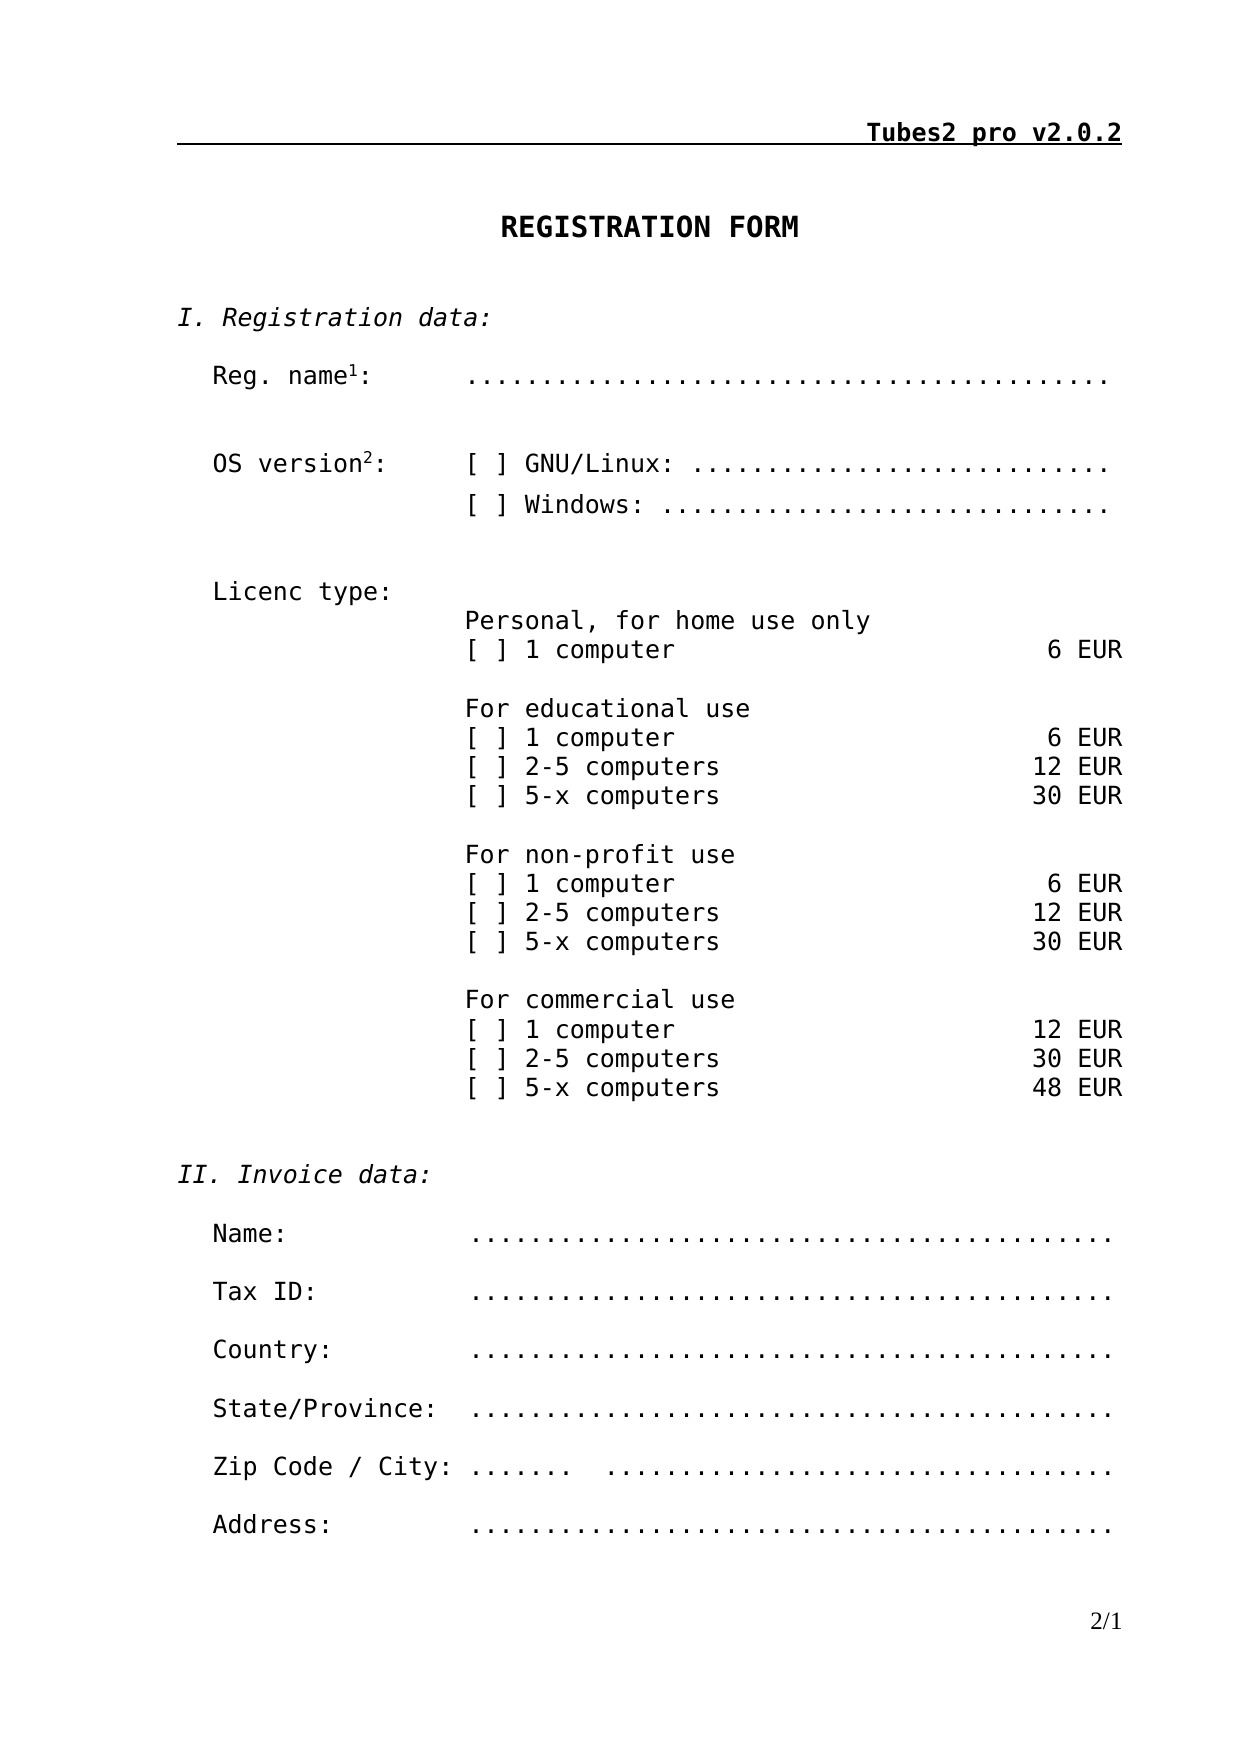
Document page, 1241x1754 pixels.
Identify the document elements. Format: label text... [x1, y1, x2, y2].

text OS version2: [ ] GNU/Linux: ............................ [212, 449, 1122, 478]
text Name: ........................................... [212, 1219, 1122, 1248]
text [ ] 1 computer 6 EUR [212, 869, 1122, 898]
text Zip Code / City: ....... .................................. [212, 1452, 1122, 1481]
text REGISTRATION FORM [177, 211, 1122, 245]
text Reg. name1: ........................................... [212, 361, 1122, 391]
text For non-profit use [212, 840, 1122, 869]
text For commercial use [212, 986, 1122, 1015]
text [ ] 1 computer 6 EUR [212, 636, 1122, 665]
text [ ] 1 computer 12 EUR [212, 1015, 1122, 1044]
text Personal, for home use only [212, 606, 1122, 636]
text [ ] 2-5 computers 12 EUR [212, 898, 1122, 927]
text [ ] 5-x computers 30 EUR [212, 781, 1122, 811]
text [ ] Windows: .............................. [212, 490, 1122, 519]
text State/Province: ........................................... [212, 1394, 1122, 1423]
text Tax ID: ........................................... [212, 1277, 1122, 1306]
text [ ] 2-5 computers 30 EUR [212, 1044, 1122, 1073]
text [ ] 2-5 computers 12 EUR [212, 752, 1122, 781]
text [ ] 5-x computers 30 EUR [212, 927, 1122, 956]
text II. Invoice data: [177, 1161, 1122, 1190]
text Address: ........................................... [212, 1511, 1122, 1540]
text For educational use [212, 694, 1122, 723]
text I. Registration data: [177, 303, 1122, 332]
text [ ] 5-x computers 48 EUR [212, 1073, 1122, 1102]
text Country: ........................................... [212, 1336, 1122, 1365]
text Licenc type: [212, 577, 1122, 606]
text [ ] 1 computer 6 EUR [212, 723, 1122, 752]
